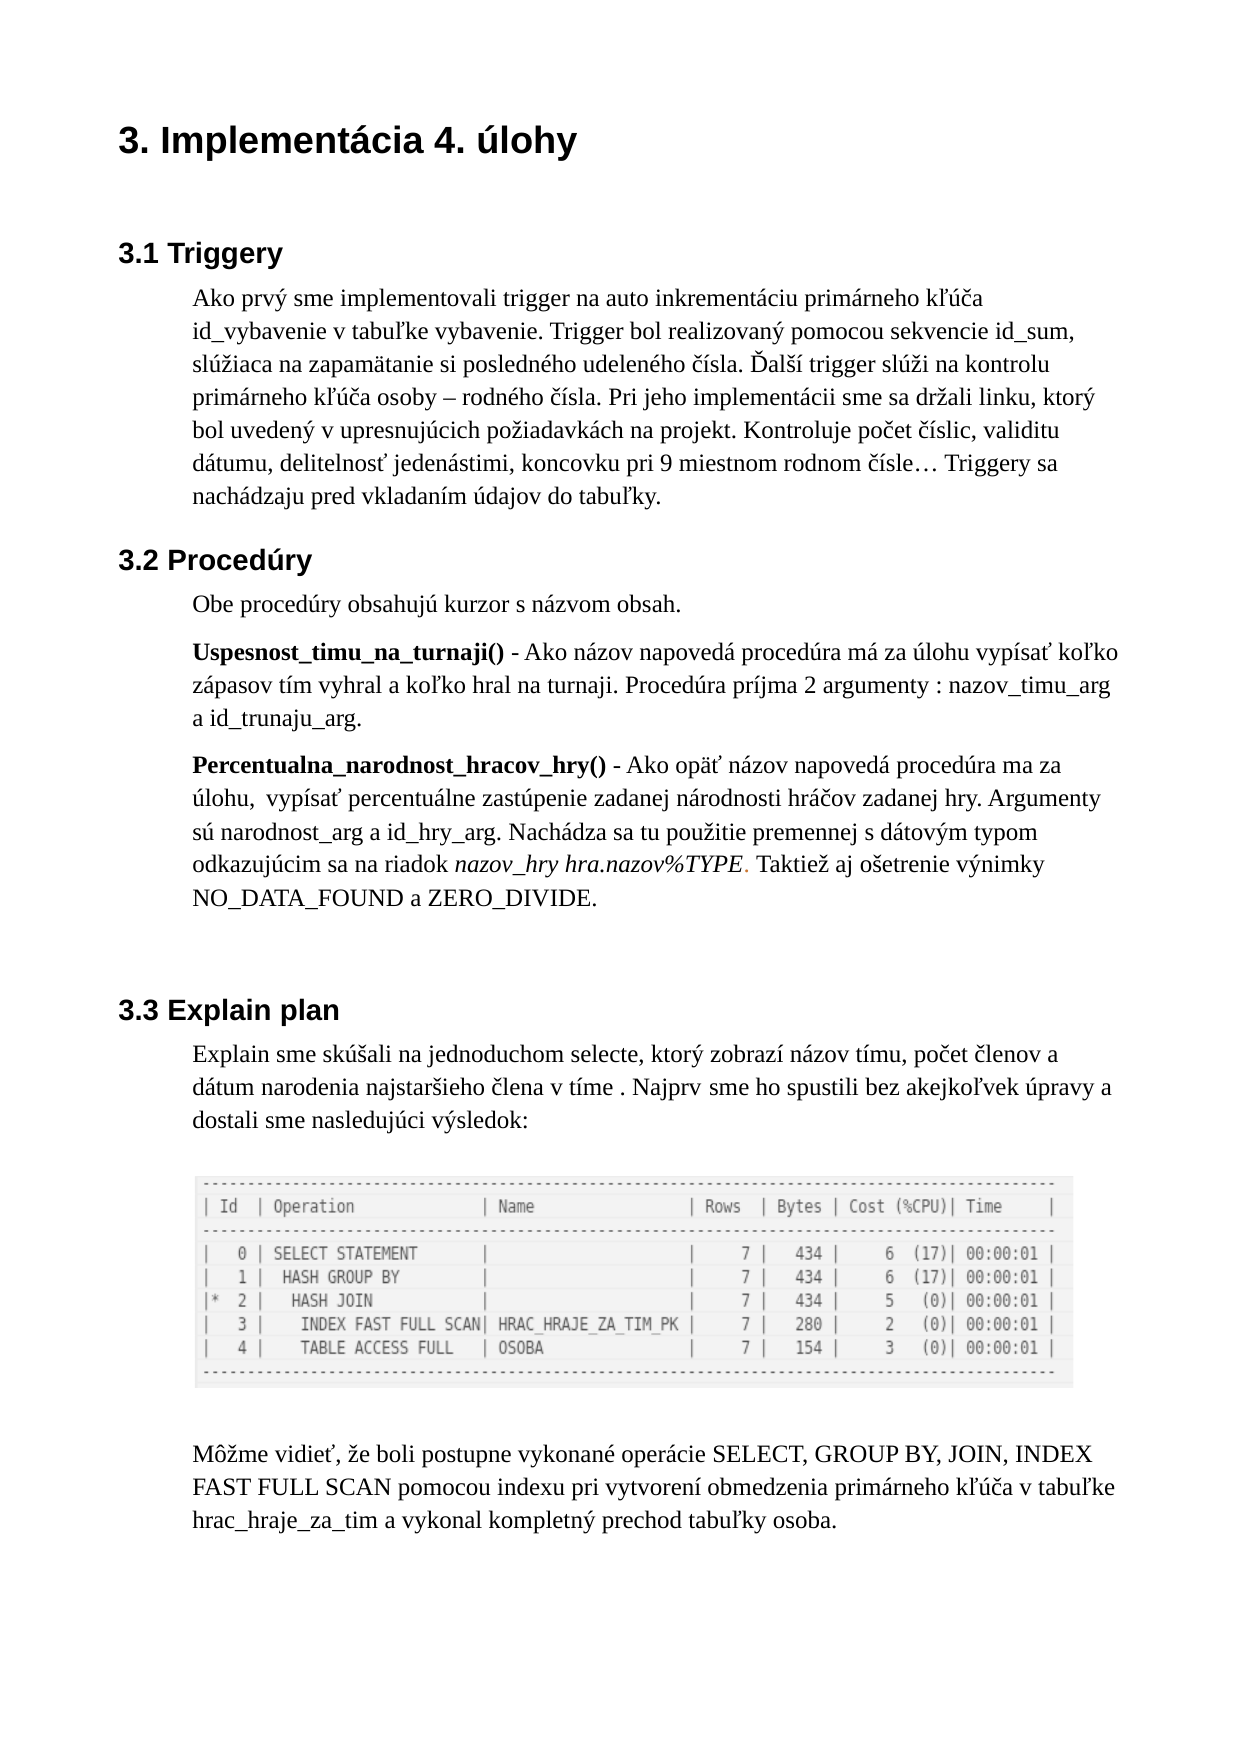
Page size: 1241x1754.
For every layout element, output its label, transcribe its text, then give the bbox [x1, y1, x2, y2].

subtitle 3.2 Procedúry [118, 543, 1122, 577]
text Explain sme skúšali na jednoduchom selecte, ktorý zobrazí názov tímu, počet členov a dátum narodenia najstaršieho člena v tíme . Najprv sme ho spustili bez akejkoľvek úpravy a dostali sme nasledujúci výsledok: [118, 1039, 1122, 1133]
picture [194, 1176, 1074, 1388]
text Uspesnost_timu_na_turnaji() - Ako názov napovedá procedúra má za úlohu vypísať koľko zápasov tím vyhral a koľko hral na turnaji. Procedúra príjma 2 argumenty : nazov_timu_arg a id_trunaju_arg. [118, 637, 1122, 732]
text Obe procedúry obsahujú kurzor s názvom obsah. [118, 589, 1122, 618]
text Ako prvý sme implementovali trigger na auto inkrementáciu primárneho kľúča id_vybavenie v tabuľke vybavenie. Trigger bol realizovaný pomocou sekvencie id_sum, slúžiaca na zapamätanie si posledného udeleného čísla. Ďalší trigger slúži na kontrolu primárneho kľúča osoby – rodného čísla. Pri jeho implementácii sme sa držali linku, ktorý bol uvedený v upresnujúcich požiadavkách na projekt. Kontroluje počet číslic, validitu dátumu, delitelnosť jedenástimi, koncovku pri 9 miestnom rodnom čísle… Triggery sa nachádzaju pred vkladaním údajov do tabuľky. [118, 283, 1122, 509]
subtitle 3.1 Triggery [118, 236, 1122, 270]
text Môžme vidieť, že boli postupne vykonané operácie SELECT, GROUP BY, JOIN, INDEX FAST FULL SCAN pomocou indexu pri vytvorení obmedzenia primárneho kľúča v tabuľke hrac_hraje_za_tim a vykonal kompletný prechod tabuľky osoba. [118, 1439, 1122, 1534]
subtitle 3. Implementácia 4. úlohy [118, 118, 1122, 162]
text Percentualna_narodnost_hracov_hry() - Ako opäť názov napovedá procedúra ma za úlohu, vypísať percentuálne zastúpenie zadanej národnosti hráčov zadanej hry. Argumenty sú narodnost_arg a id_hry_arg. Nachádza sa tu použitie premennej s dátovým typom odkazujúcim sa na riadok nazov_hry hra.nazov%TYPE. Taktiež aj ošetrenie výnimky NO_DATA_FOUND a ZERO_DIVIDE. [118, 751, 1122, 911]
subtitle 3.3 Explain plan [118, 992, 1122, 1026]
